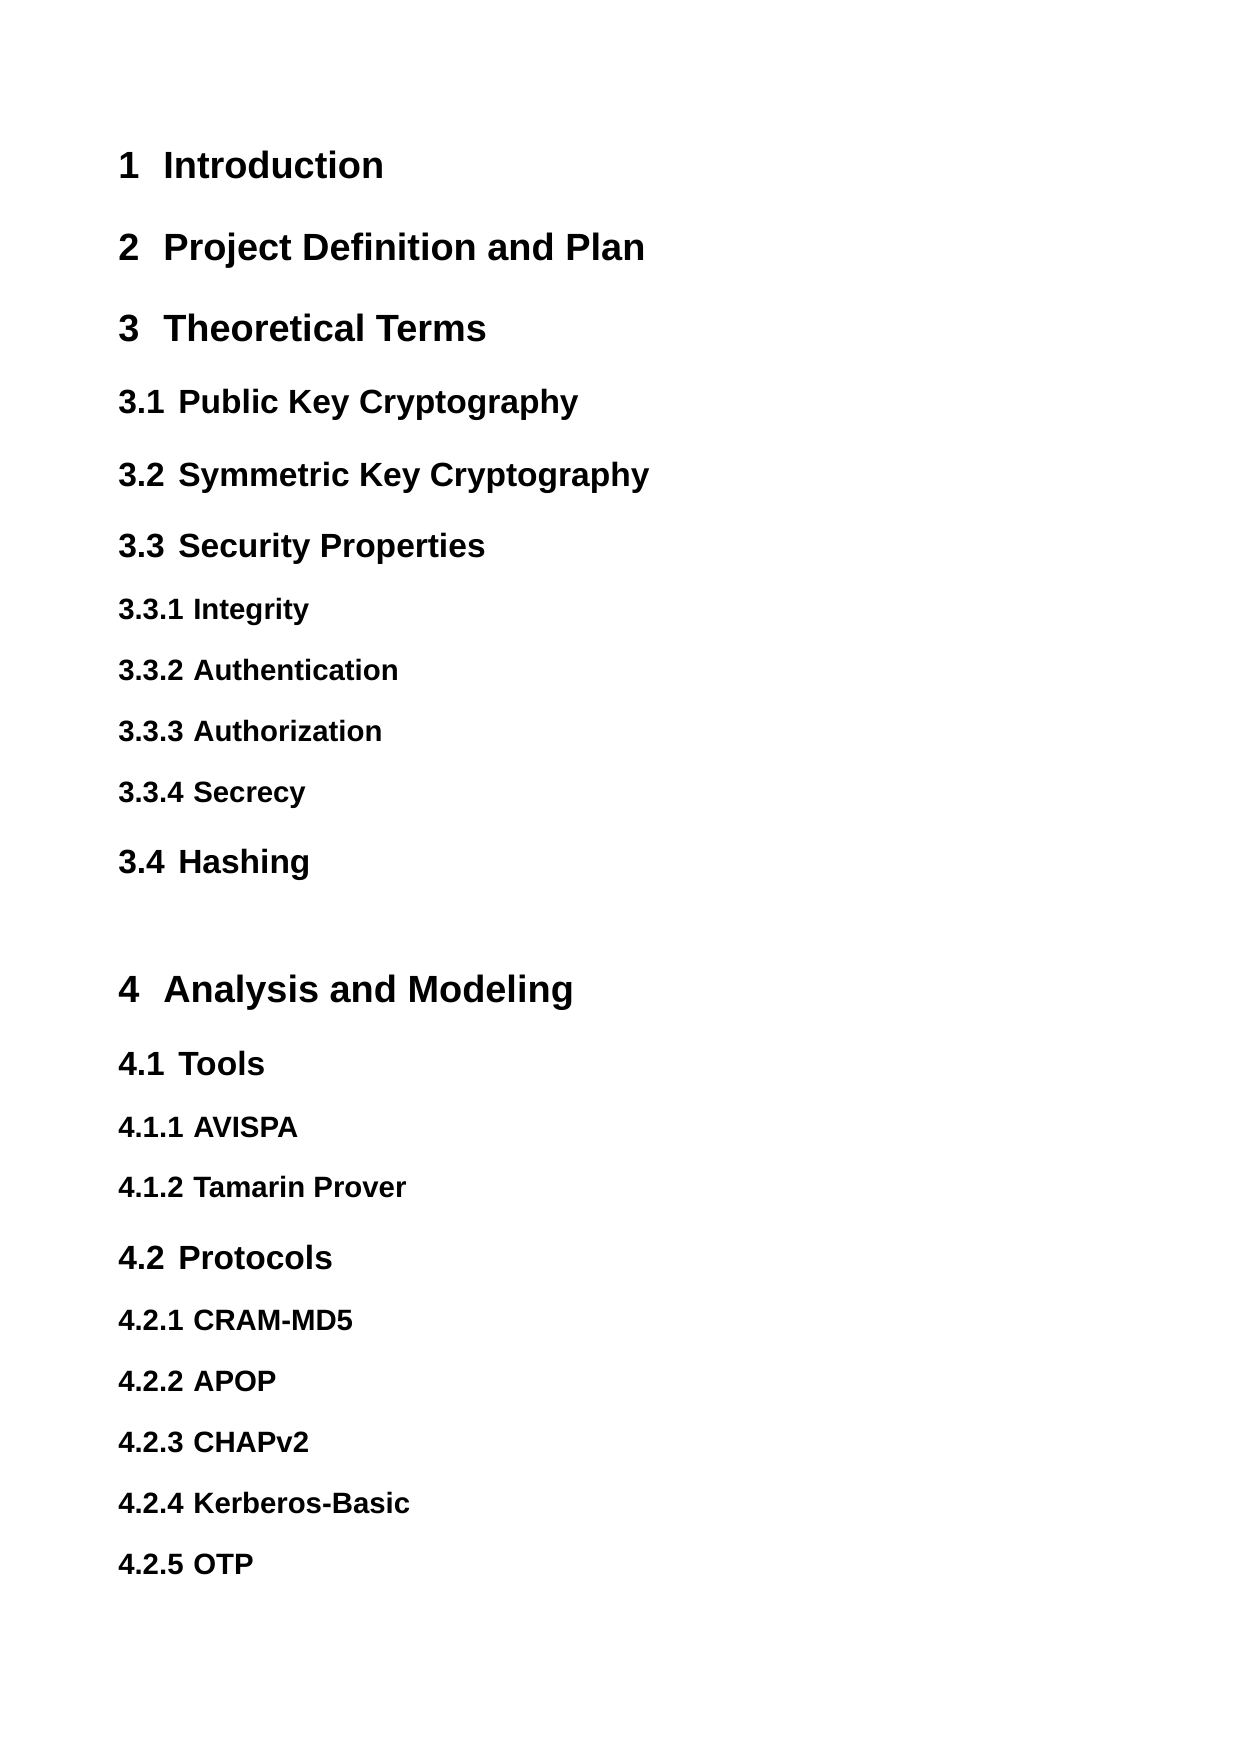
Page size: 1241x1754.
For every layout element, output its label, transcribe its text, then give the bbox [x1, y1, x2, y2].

subtitle Hashing [118, 842, 1122, 880]
subtitle Kerberos-Basic [118, 1486, 1122, 1519]
subtitle Project Definition and Plan [118, 224, 1122, 268]
subtitle AVISPA [118, 1109, 1122, 1143]
subtitle Analysis and Modeling [118, 967, 1122, 1011]
subtitle CRAM-MD5 [118, 1303, 1122, 1337]
subtitle OTP [118, 1547, 1122, 1580]
subtitle Authentication [118, 653, 1122, 687]
subtitle APOP [118, 1364, 1122, 1398]
subtitle Integrity [118, 592, 1122, 626]
subtitle Authorization [118, 714, 1122, 747]
subtitle Tamarin Prover [118, 1170, 1122, 1204]
subtitle Tools [118, 1044, 1122, 1082]
subtitle Public Key Cryptography [118, 382, 1122, 421]
subtitle Symmetric Key Cryptography [118, 454, 1122, 493]
subtitle Theoretical Terms [118, 305, 1122, 349]
subtitle Security Properties [118, 526, 1122, 565]
subtitle Protocols [118, 1237, 1122, 1276]
subtitle Secrecy [118, 774, 1122, 808]
subtitle CHAPv2 [118, 1425, 1122, 1459]
subtitle Introduction [118, 143, 1122, 187]
